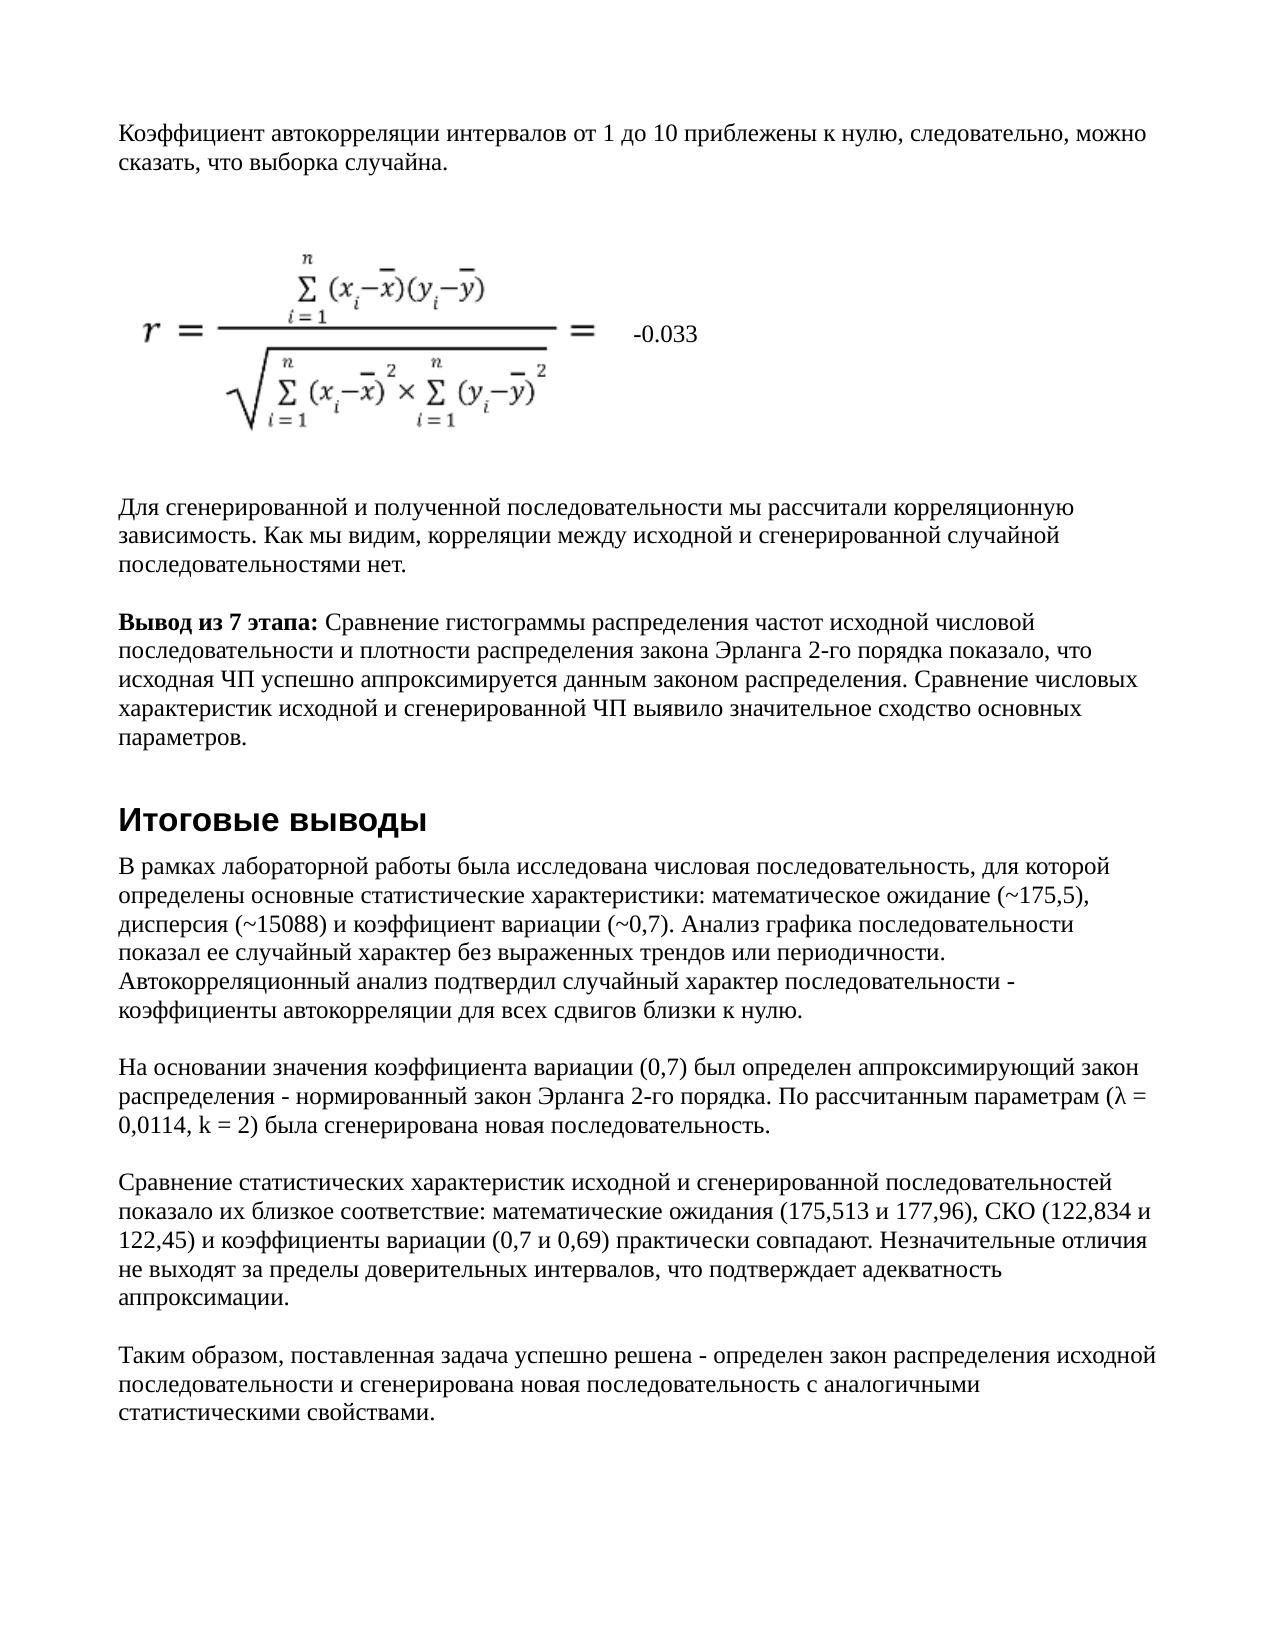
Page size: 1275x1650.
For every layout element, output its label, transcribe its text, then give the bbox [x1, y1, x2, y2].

picture [123, 225, 602, 457]
text [118, 319, 123, 348]
subtitle Итоговые выводы [118, 800, 1157, 839]
text На основании значения коэффициента вариации (0,7) был определен аппроксимирующий закон распределения - нормированный закон Эрланга 2-го порядка. По рассчитанным параметрам (λ = 0,0114, k = 2) была сгенерирована новая последовательность. [118, 1052, 1157, 1139]
text Сравнение статистических характеристик исходной и сгенерированной последовательностей показало их близкое соответствие: математические ожидания (175,513 и 177,96), СКО (122,834 и 122,45) и коэффициенты вариации (0,7 и 0,69) практически совпадают. Незначительные отличия не выходят за пределы доверительных интервалов, что подтверждает адекватность аппроксимации. [118, 1167, 1157, 1311]
text Для сгенерированной и полученной последовательности мы рассчитали корреляционную зависимость. Как мы видим, корреляции между исходной и сгенерированной случайной последовательностями нет. [118, 492, 1157, 578]
text Вывод из 7 этапа: Сравнение гистограммы распределения частот исходной числовой последовательности и плотности распределения закона Эрланга 2-го порядка показало, что исходная ЧП успешно аппроксимируется данным законом распределения. Сравнение числовых характеристик исходной и сгенерированной ЧП выявило значительное сходство основных параметров. [118, 607, 1157, 751]
text -0.033 [602, 319, 1157, 348]
text Таким образом, поставленная задача успешно решена - определен закон распределения исходной последовательности и сгенерирована новая последовательность с аналогичными статистическими свойствами. [118, 1340, 1157, 1426]
text Коэффициент автокорреляции интервалов от 1 до 10 приблежены к нулю, следовательно, можно сказать, что выборка случайна. [118, 118, 1157, 176]
text В рамках лабораторной работы была исследована числовая последовательность, для которой определены основные статистические характеристики: математическое ожидание (~175,5), дисперсия (~15088) и коэффициент вариации (~0,7). Анализ графика последовательности показал ее случайный характер без выраженных трендов или периодичности. Автокорреляционный анализ подтвердил случайный характер последовательности - коэффициенты автокорреляции для всех сдвигов близки к нулю. [118, 851, 1157, 1024]
